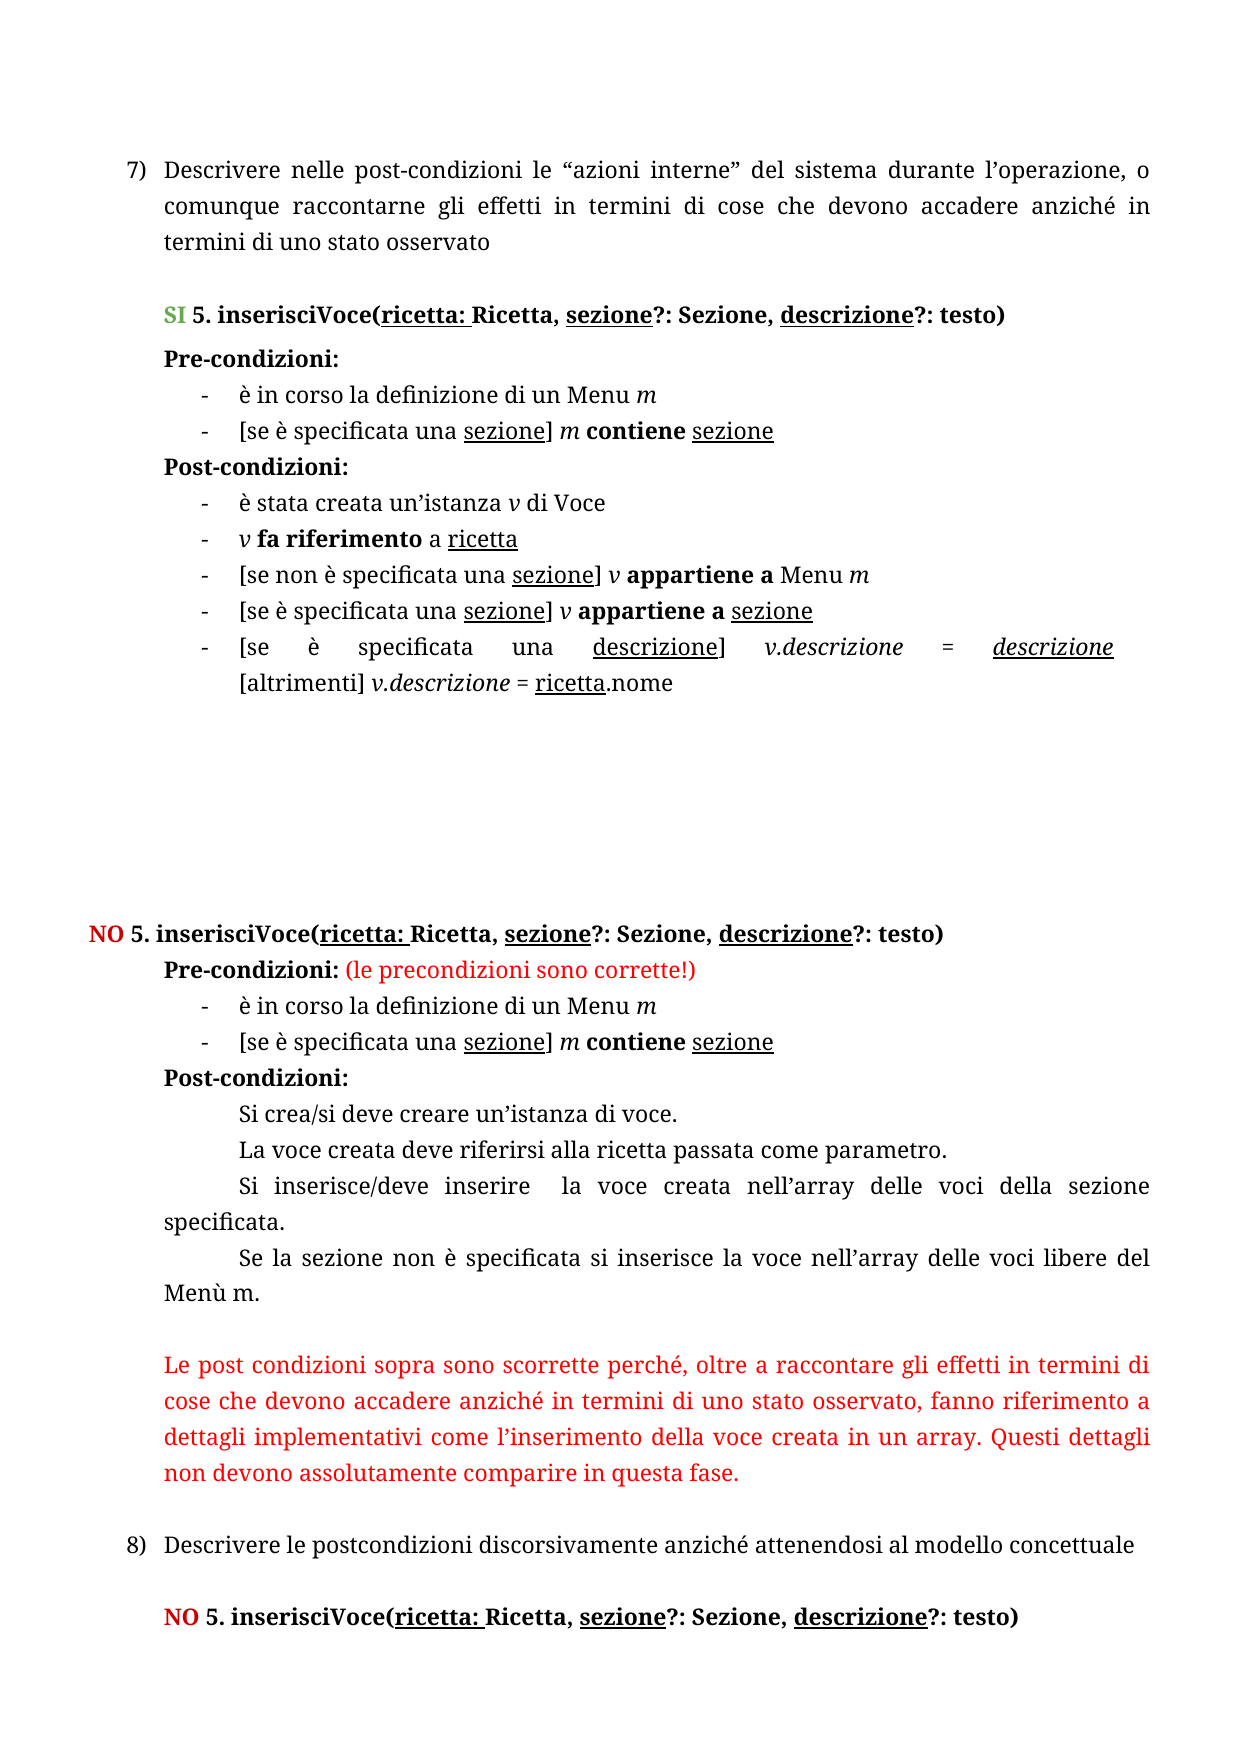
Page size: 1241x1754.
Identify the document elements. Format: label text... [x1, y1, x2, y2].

text Post-condizioni: [88, 451, 1152, 482]
list [se è specificata una sezione] m contiene sezione [201, 415, 1152, 446]
list Descrivere nelle post-condizioni le “azioni interne” del sistema durante l’operazione, o comunque raccontarne gli effetti in termini di cose che devono accadere anziché in termini di uno stato osservato [126, 154, 1152, 257]
list [se è specificata una sezione] m contiene sezione [201, 1026, 1152, 1057]
text NO 5. inserisciVoce(ricetta: Ricetta, sezione?: Sezione, descrizione?: testo) [88, 1601, 1152, 1632]
text Post-condizioni: [88, 1062, 1152, 1093]
list v fa riferimento a ricetta [201, 523, 1152, 554]
text La voce creata deve riferirsi alla ricetta passata come parametro. [163, 1134, 1152, 1165]
subtitle SI 5. inserisciVoce(ricetta: Ricetta, sezione?: Sezione, descrizione?: testo) [88, 299, 1152, 331]
text Le post condizioni sopra sono scorrette perché, oltre a raccontare gli effetti in termini di cose che devono accadere anziché in termini di uno stato osservato, fanno riferimento a dettagli implementativi come l’inserimento della voce creata in un array. Questi dettagli non devono assolutamente comparire in questa fase. [163, 1349, 1152, 1488]
list è in corso la definizione di un Menu m [201, 990, 1152, 1021]
list è in corso la definizione di un Menu m [201, 379, 1152, 410]
text Si crea/si deve creare un’istanza di voce. [88, 1098, 1152, 1129]
list [se è specificata una sezione] v appartiene a sezione [201, 594, 1152, 626]
list è stata creata un’istanza v di Voce [201, 487, 1152, 518]
text Pre-condizioni: (le precondizioni sono corrette!) [88, 954, 1152, 985]
text Pre-condizioni: [88, 343, 1152, 374]
list Descrivere le postcondizioni discorsivamente anziché attenendosi al modello concettuale [126, 1529, 1152, 1560]
text NO 5. inserisciVoce(ricetta: Ricetta, sezione?: Sezione, descrizione?: testo) [88, 918, 1152, 949]
list [se è specificata una descrizione] v.descrizione = descrizione [altrimenti] v.descrizione = ricetta.nome [201, 631, 1152, 698]
text Se la sezione non è specificata si inserisce la voce nell’array delle voci libere del Menù m. [163, 1241, 1152, 1309]
text Si inserisce/deve inserire la voce creata nell’array delle voci della sezione specificata. [163, 1169, 1152, 1237]
list [se non è specificata una sezione] v appartiene a Menu m [201, 559, 1152, 590]
